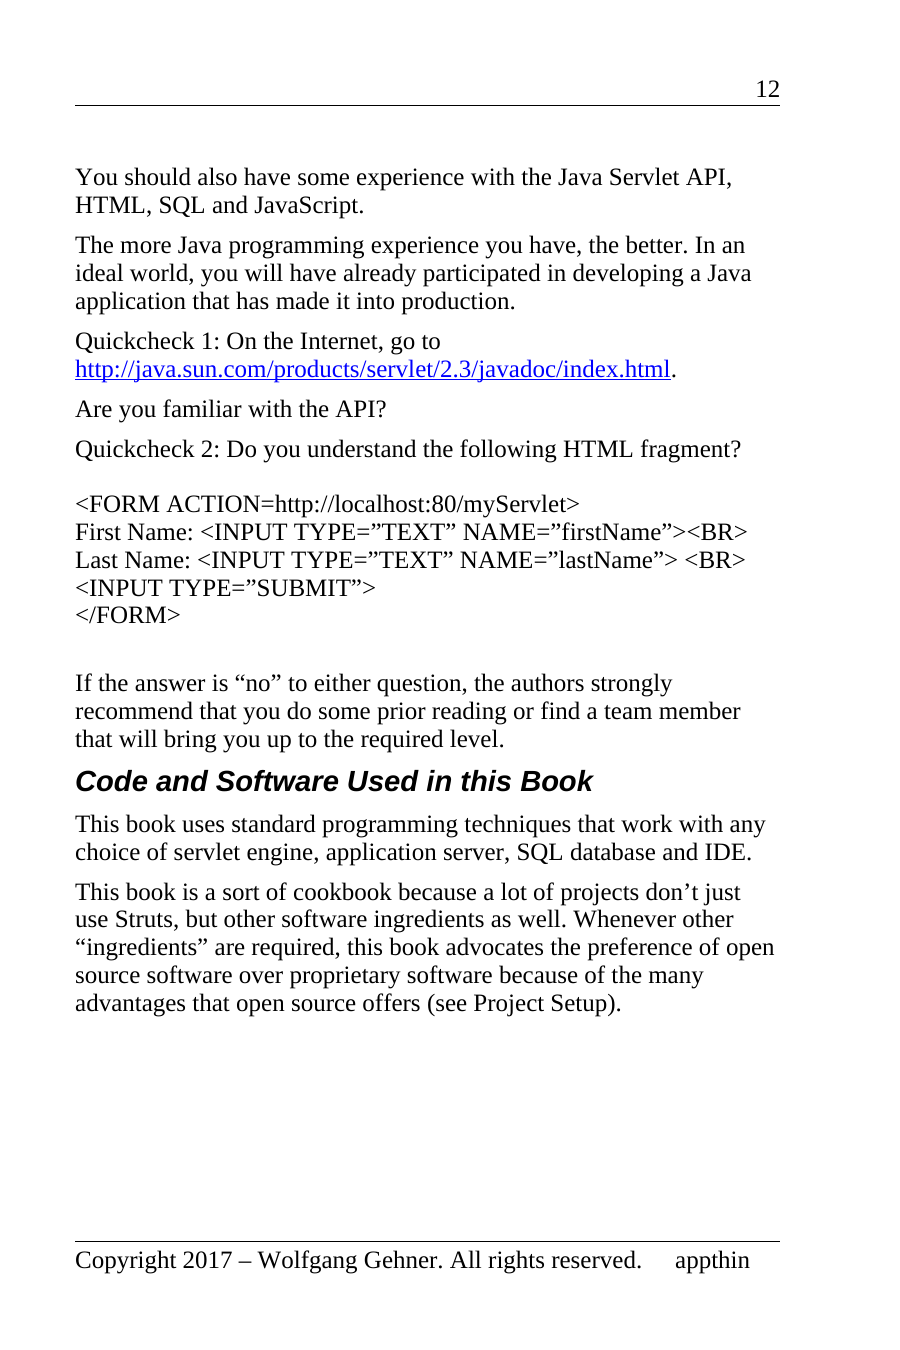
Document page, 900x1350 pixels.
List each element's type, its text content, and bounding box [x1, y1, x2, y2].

text Quickcheck 1: On the Internet, go to http://java.sun.com/products/servlet/2.3/javadoc/index.html. [75, 327, 780, 382]
text The more Java programming experience you have, the better. In an ideal world, you will have already participated in developing a Java application that has made it into production. [75, 231, 780, 314]
text Are you familiar with the API? [75, 395, 780, 423]
text You should also have some experience with the Java Servlet API, HTML, SQL and JavaScript. [75, 163, 780, 219]
text If the answer is “no” to either question, the authors strongly recommend that you do some prior reading or find a team member that will bring you up to the required level. [75, 669, 780, 752]
text This book uses standard programming techniques that work with any choice of servlet engine, application server, SQL database and IDE. [75, 810, 780, 865]
text Code and Software Used in this Book [75, 765, 780, 797]
text Quickcheck 2: Do you understand the following HTML fragment? <FORM ACTION=http://localhost:80/myServlet> First Name: <INPUT TYPE=”TEXT” NAME=”firstName”><BR> Last Name: <INPUT TYPE=”TEXT” NAME=”lastName”> <BR> <INPUT TYPE=”SUBMIT”> </FORM> [75, 435, 780, 657]
text This book is a sort of cookbook because a lot of projects don’t just use Struts, but other software ingredients as well. Whenever other “ingredients” are required, this book advocates the preference of open source software over proprietary software because of the many advantages that open source offers (see Project Setup). [75, 878, 780, 1016]
